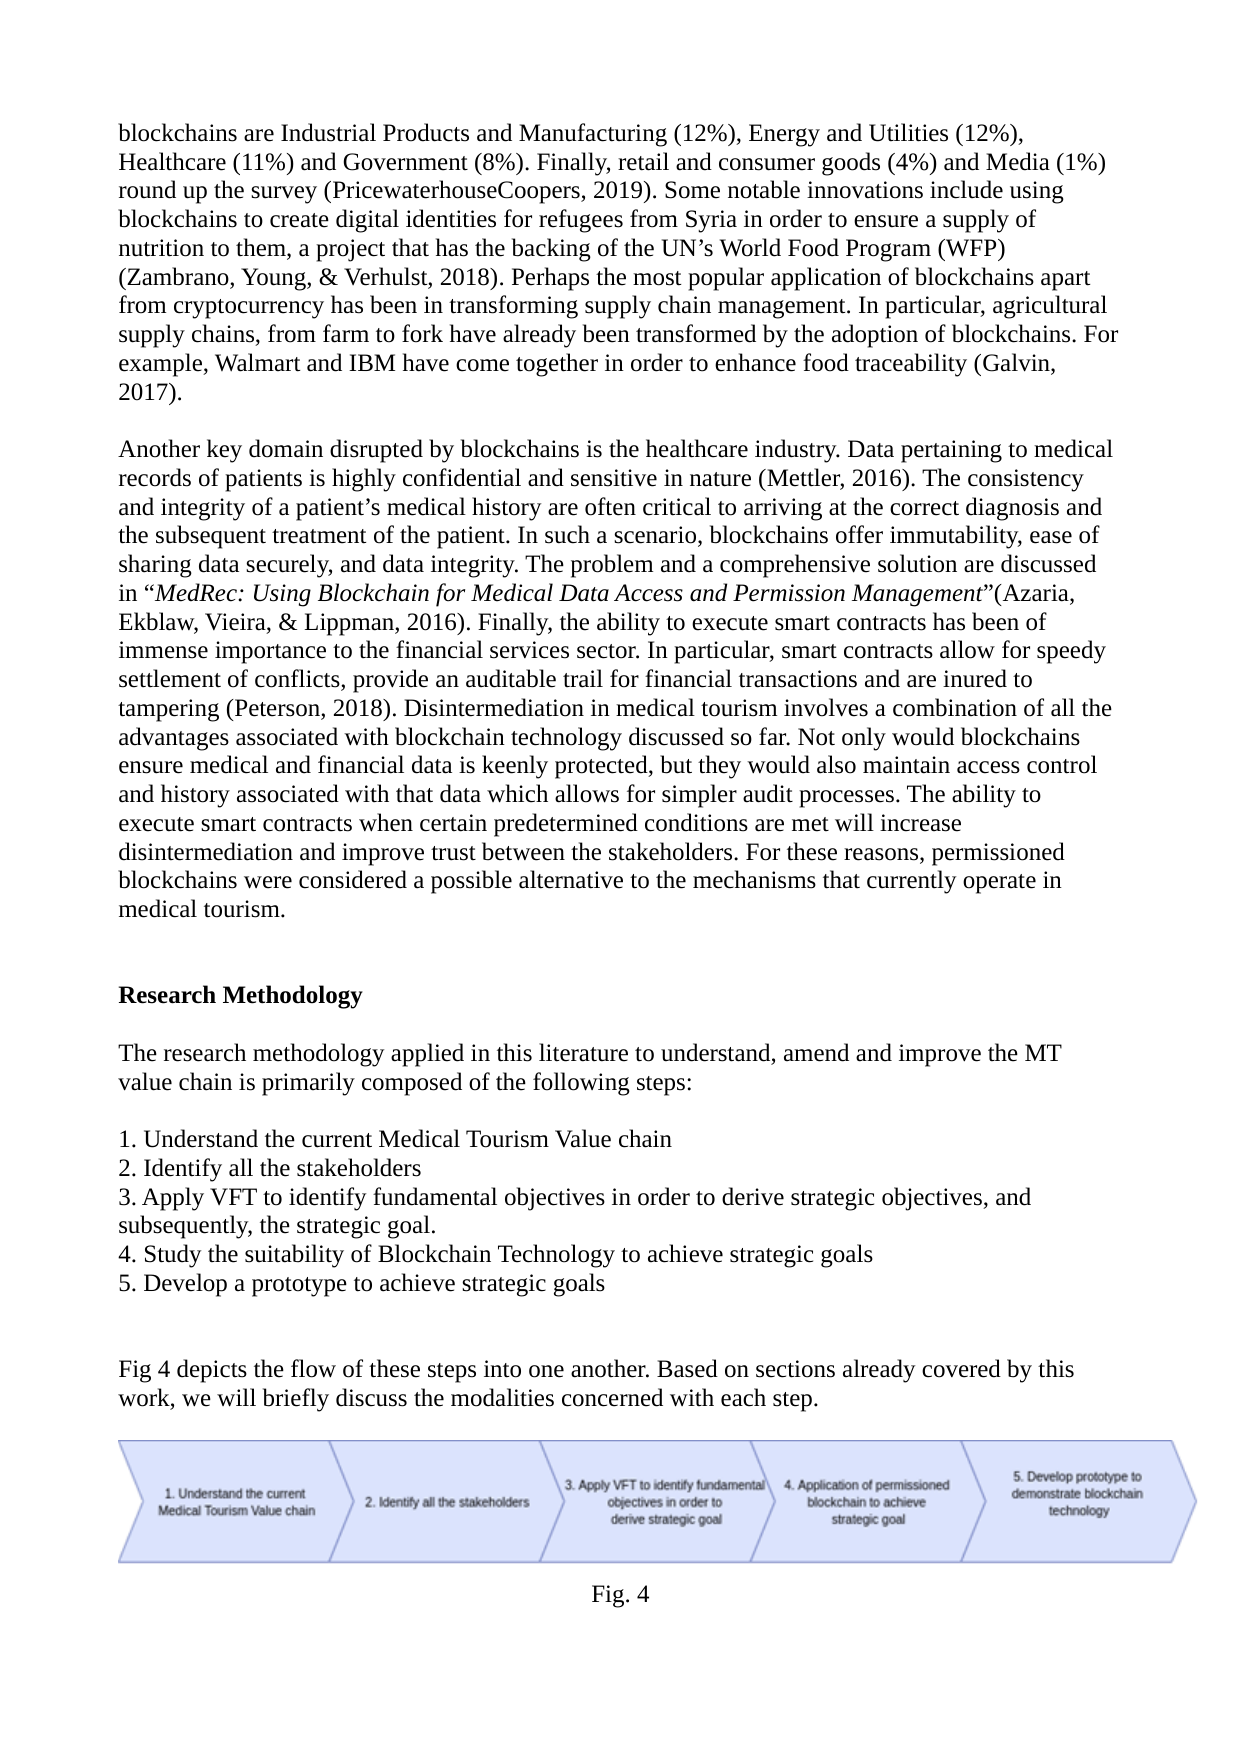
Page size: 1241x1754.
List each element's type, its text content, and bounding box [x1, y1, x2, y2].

text 5. Develop a prototype to achieve strategic goals [118, 1268, 1122, 1297]
text 3. Apply VFT to identify fundamental objectives in order to derive strategic objectives, and subsequently, the strategic goal. [118, 1182, 1122, 1239]
text The research methodology applied in this literature to understand, amend and improve the MT value chain is primarily composed of the following steps: [118, 1038, 1122, 1096]
text Fig. 4 [118, 1580, 1122, 1608]
text 4. Study the suitability of Blockchain Technology to achieve strategic goals [118, 1239, 1122, 1268]
text blockchains are Industrial Products and Manufacturing (12%), Energy and Utilities (12%), Healthcare (11%) and Government (8%). Finally, retail and consumer goods (4%) and Media (1%) round up the survey (PricewaterhouseCoopers, 2019). Some notable innovations include using blockchains to create digital identities for refugees from Syria in order to ensure a supply of nutrition to them, a project that has the backing of the UN’s World Food Program (WFP) (Zambrano, Young, & Verhulst, 2018). Perhaps the most popular application of blockchains apart from cryptocurrency has been in transforming supply chain management. In particular, agricultural supply chains, from farm to fork have already been transformed by the adoption of blockchains. For example, Walmart and IBM have come together in order to enhance food traceability (Galvin, 2017). [118, 118, 1122, 406]
text 2. Identify all the stakeholders [118, 1153, 1122, 1182]
text Research Methodology [118, 981, 1122, 1009]
text 1. Understand the current Medical Tourism Value chain [118, 1124, 1122, 1153]
text Another key domain disrupted by blockchains is the healthcare industry. Data pertaining to medical records of patients is highly confidential and sensitive in nature (Mettler, 2016). The consistency and integrity of a patient’s medical history are often critical to arriving at the correct diagnosis and the subsequent treatment of the patient. In such a scenario, blockchains offer immutability, ease of sharing data securely, and data integrity. The problem and a comprehensive solution are discussed in “MedRec: Using Blockchain for Medical Data Access and Permission Management”(Azaria, Ekblaw, Vieira, & Lippman, 2016). Finally, the ability to execute smart contracts has been of immense importance to the financial services sector. In particular, smart contracts allow for speedy settlement of conflicts, provide an auditable trail for financial transactions and are inured to tampering (Peterson, 2018). Disintermediation in medical tourism involves a combination of all the advantages associated with blockchain technology discussed so far. Not only would blockchains ensure medical and financial data is keenly protected, but they would also maintain access control and history associated with that data which allows for simpler audit processes. The ability to execute smart contracts when certain predetermined conditions are met will increase disintermediation and improve trust between the stakeholders. For these reasons, permissioned blockchains were considered a possible alternative to the mechanisms that currently operate in medical tourism. [118, 434, 1122, 923]
text Fig 4 depicts the flow of these steps into one another. Based on sections already covered by this work, we will briefly discuss the modalities concerned with each step. [118, 1354, 1122, 1412]
picture [118, 1440, 1211, 1580]
